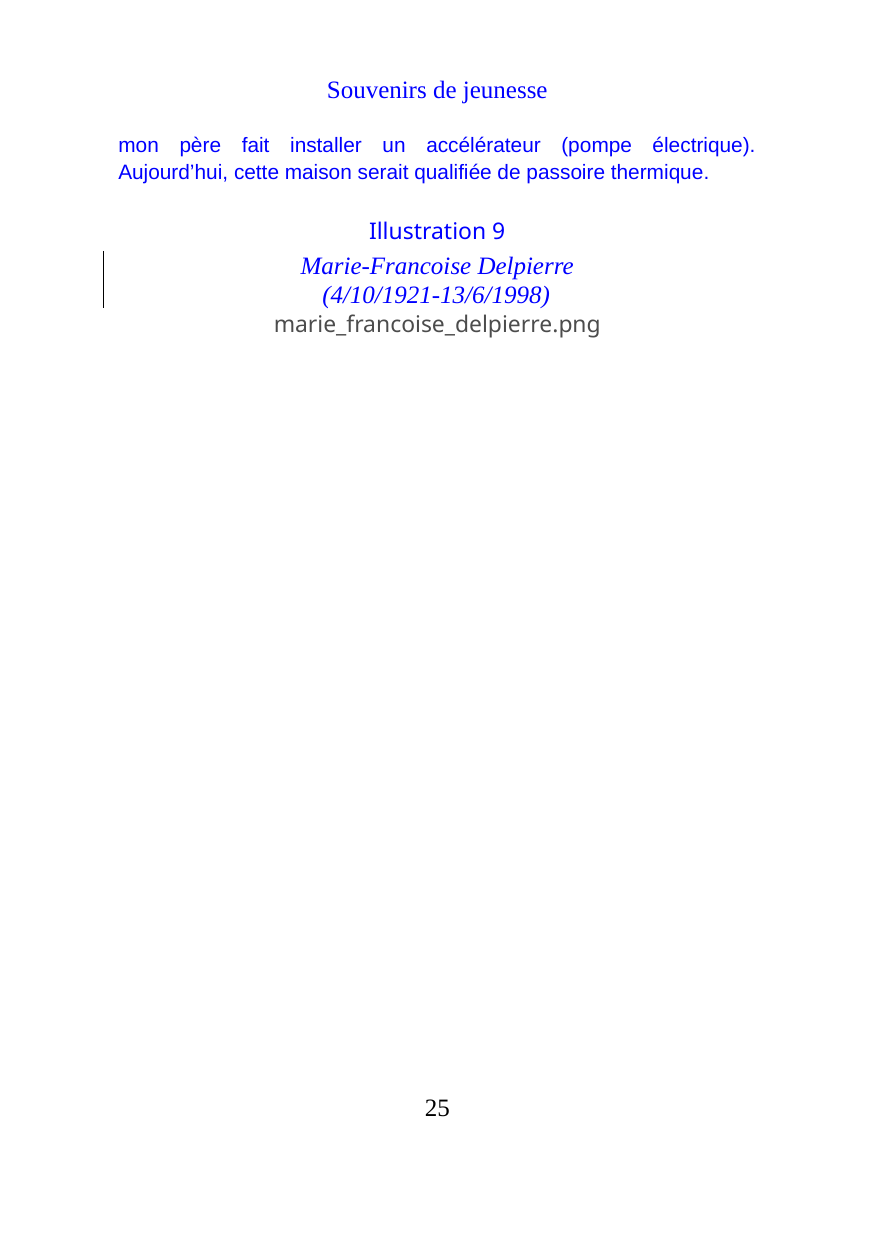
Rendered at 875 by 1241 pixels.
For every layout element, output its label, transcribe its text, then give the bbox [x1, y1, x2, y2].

text Illustration 9 [118, 215, 756, 246]
text (4/10/1921-13/6/1998) [118, 280, 756, 308]
text Marie-Francoise Delpierre [118, 251, 756, 280]
text marie_francoise_delpierre.png [118, 308, 756, 340]
text La maison que nous habitons, 8, rue Philippe-de-Girard à Tourcoing, dans le quartier du Broutteux (surnom de Jules Watteeuw [1849-1947]), poète patoisant local et auteur du célèbre P’tit Quinquin) est située à dix minutes à pied du centre-ville, proche du théâtre aujourd’hui théâtre municipal Raymond-Devos. En façade, elle est étroite et mitoyenne comme toutes les maisons de cette rue. Au rez-de-chaussée, les pièces d’habitation se trouvent en enfilade. Dès la porte d’entrée, un long couloir dessert par deux portes successives un double salon, ensuite une troisième porte donne accès à la cave puis à deux pièces de vie, chacune éclairée par une verrière, une salle à manger, un lavabo-vestiaire au pied de l’escalier menant au premier étage puis une cuisine. Enfin, cette enfilade continue mais se divise en deux. D’un côté le jardin, dont une partie est carrelée. De l’autre, une salle de bains, les WC, l’arrière-cuisine, la chaufferie. Le bâtiment se termine par un appentis nommé « trou à charbon ». Le chauffage central est distribué dans toute la maison. Pour améliorer sa performance, mon père fait installer un accélérateur (pompe électrique). Aujourd’hui, cette maison serait qualifiée de passoire thermique. [118, 132, 756, 184]
